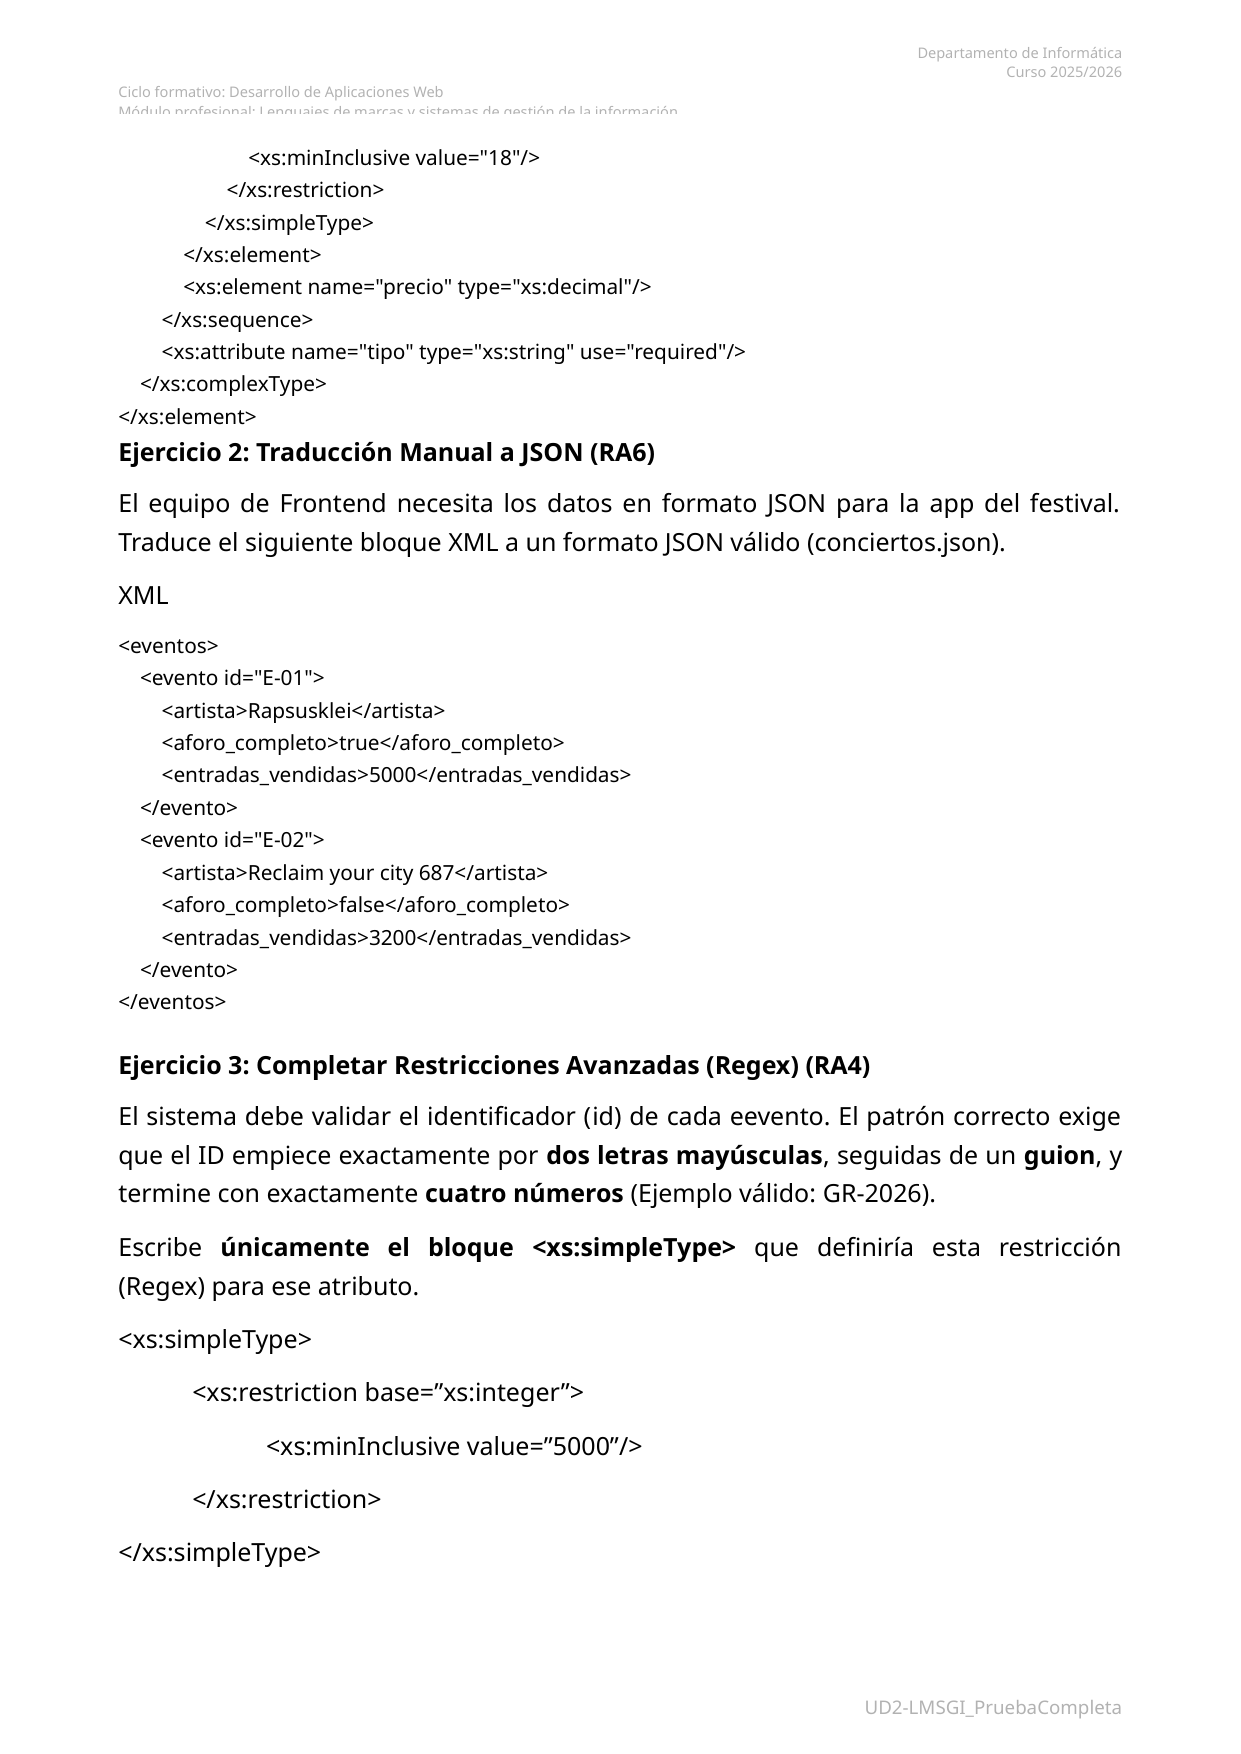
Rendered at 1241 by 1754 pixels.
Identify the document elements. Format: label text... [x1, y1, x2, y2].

text </eventos> [118, 987, 1122, 1016]
text </evento> [118, 793, 1122, 821]
text <xs:minInclusive value=”5000”/> [118, 1428, 1122, 1462]
text </evento> [118, 955, 1122, 983]
text <evento id="E-02"> [118, 825, 1122, 854]
text <eventos> [118, 631, 1122, 659]
text <xs:restriction base=”xs:integer”> [118, 1375, 1122, 1409]
text </xs:element> [118, 240, 1122, 268]
text Escribe únicamente el bloque <xs:simpleType> que definiría esta restricción (Regex) para ese atributo. [118, 1229, 1122, 1302]
text <xs:element name="precio" type="xs:decimal"/> [118, 272, 1122, 301]
text </xs:restriction> [118, 175, 1122, 204]
text <xs:minInclusive value="18"/> [118, 143, 1122, 171]
text </xs:sequence> [118, 305, 1122, 333]
text </xs:complexType> [118, 369, 1122, 398]
text <entradas_vendidas>3200</entradas_vendidas> [118, 923, 1122, 951]
text <aforo_completo>true</aforo_completo> [118, 728, 1122, 757]
text XML [118, 578, 1122, 612]
text <aforo_completo>false</aforo_completo> [118, 890, 1122, 919]
text </xs:simpleType> [118, 1535, 1122, 1569]
text </xs:restriction> [118, 1482, 1122, 1516]
subtitle Ejercicio 3: Completar Restricciones Avanzadas (Regex) (RA4) [118, 1047, 1122, 1081]
text <xs:attribute name="tipo" type="xs:string" use="required"/> [118, 337, 1122, 366]
text El sistema debe validar el identificador (id) de cada eevento. El patrón correcto exige que el ID empiece exactamente por dos letras mayúsculas, seguidas de un guion, y termine con exactamente cuatro números (Ejemplo válido: GR-2026). [118, 1099, 1122, 1210]
text <artista>Reclaim your city 687</artista> [118, 858, 1122, 886]
subtitle Ejercicio 2: Traducción Manual a JSON (RA6) [118, 434, 1122, 468]
text </xs:simpleType> [118, 208, 1122, 236]
text <xs:simpleType> [118, 1322, 1122, 1356]
text El equipo de Frontend necesita los datos en formato JSON para la app del festival. Traduce el siguiente bloque XML a un formato JSON válido (conciertos.json). [118, 486, 1122, 558]
text </xs:element> [118, 402, 1122, 430]
text <entradas_vendidas>5000</entradas_vendidas> [118, 761, 1122, 789]
text <evento id="E-01"> [118, 663, 1122, 692]
text <artista>Rapsusklei</artista> [118, 696, 1122, 724]
